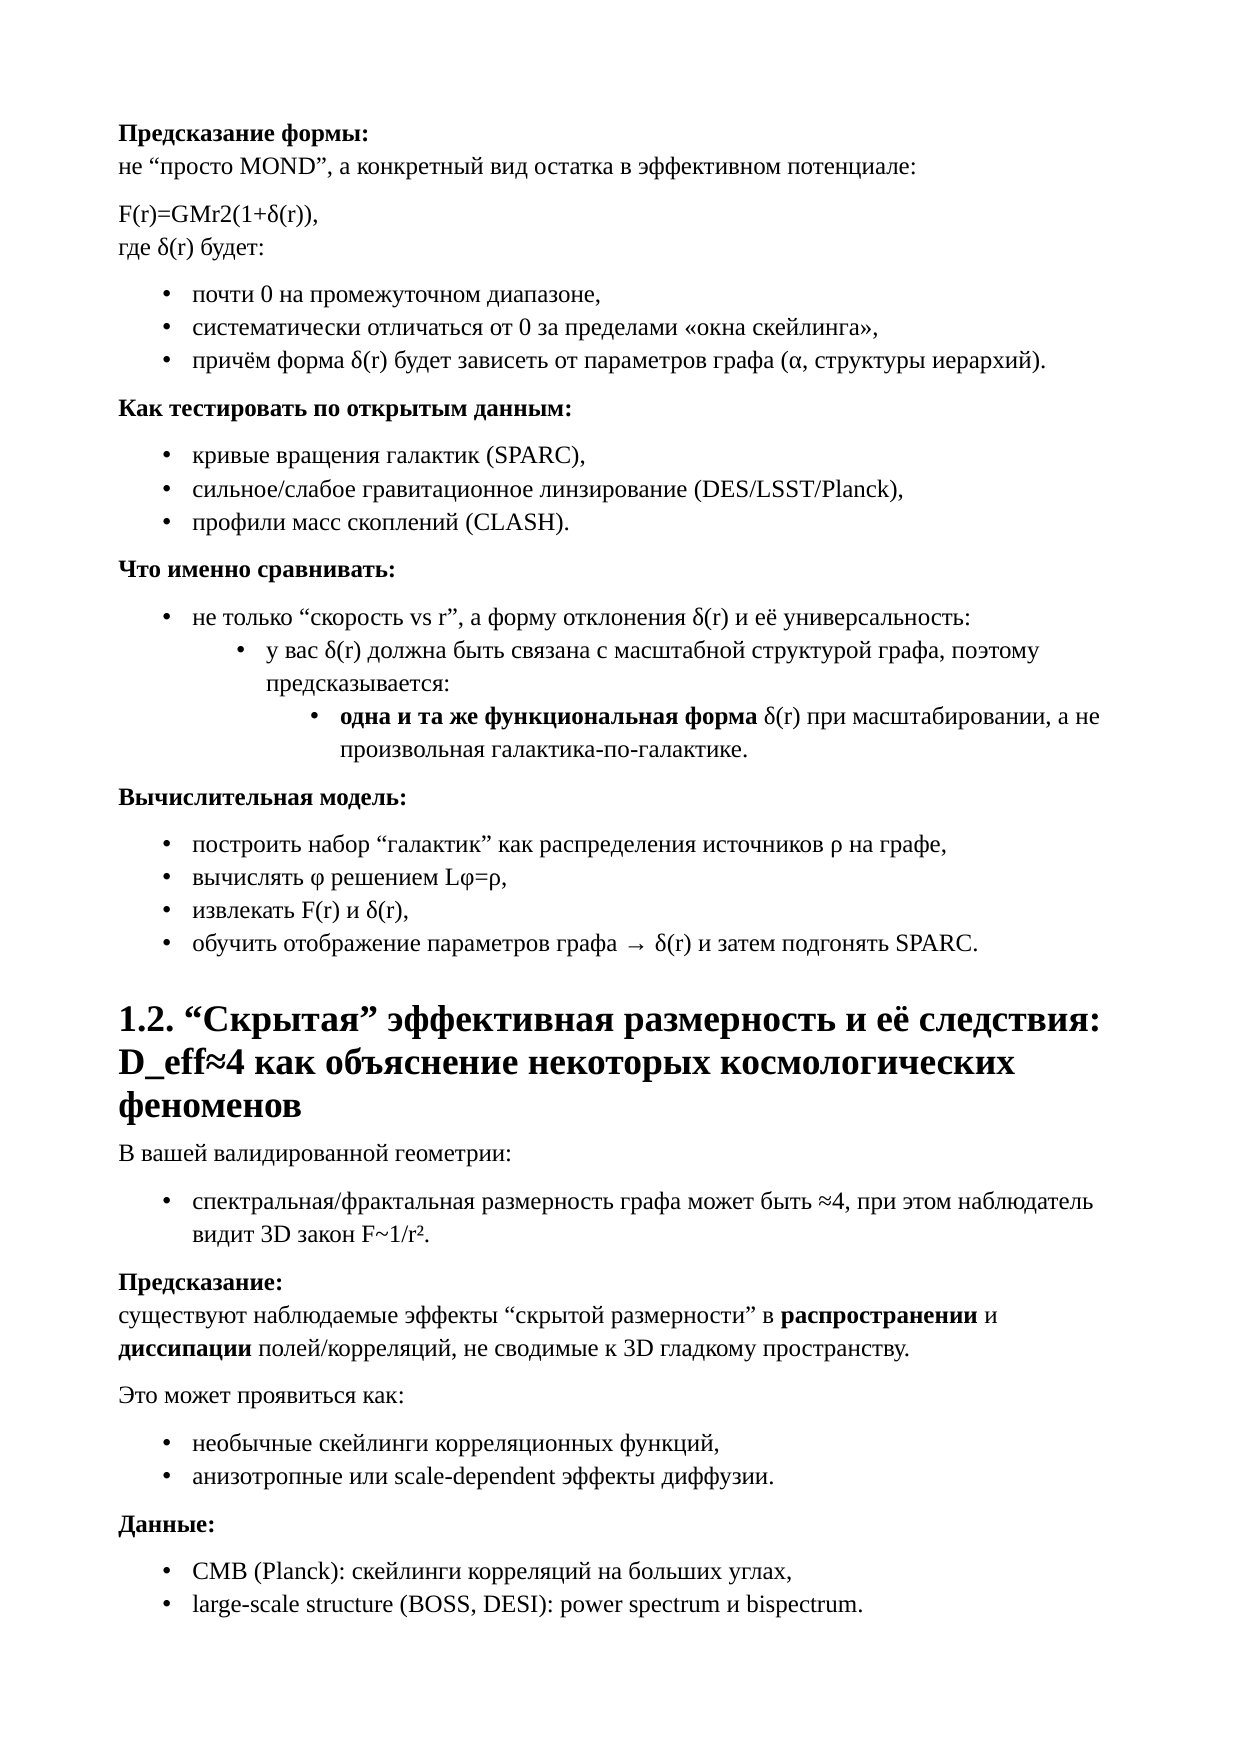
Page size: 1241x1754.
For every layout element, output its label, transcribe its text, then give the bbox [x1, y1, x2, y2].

text Как тестировать по открытым данным: [118, 393, 1122, 422]
text Что именно сравнивать: [118, 554, 1122, 583]
list large‑scale structure (BOSS, DESI): power spectrum и bispectrum. [162, 1589, 1122, 1618]
list обучить отображение параметров графа → δ(r) и затем подгонять SPARC. [162, 928, 1122, 957]
list профили масс скоплений (CLASH). [162, 507, 1122, 535]
list одна и та же функциональная форма δ(r) при масштабировании, а не произвольная галактика‑по‑галактике. [310, 701, 1122, 763]
subtitle 1.2. “Скрытая” эффективная размерность и её следствия: D_eff≈4 как объяснение некоторых космологических феноменов [118, 997, 1122, 1126]
list извлекать F(r) и δ(r), [162, 895, 1122, 924]
list построить набор “галактик” как распределения источников ρ на графе, [162, 829, 1122, 858]
list спектральная/фрактальная размерность графа может быть ≈4, при этом наблюдатель видит 3D закон F~1/r². [162, 1186, 1122, 1248]
list вычислять φ решением Lφ=ρ, [162, 862, 1122, 891]
text Это может проявиться как: [118, 1380, 1122, 1409]
list у вас δ(r) должна быть связана с масштабной структурой графа, поэтому предсказывается: [236, 635, 1122, 697]
list причём форма δ(r) будет зависеть от параметров графа (α, структуры иерархий). [162, 345, 1122, 374]
list систематически отличаться от 0 за пределами «окна скейлинга», [162, 312, 1122, 341]
list кривые вращения галактик (SPARC), [162, 441, 1122, 469]
text Предсказание формы: не “просто MOND”, а конкретный вид остатка в эффективном потенциале: [118, 118, 1122, 180]
list CMB (Planck): скейлинги корреляций на больших углах, [162, 1556, 1122, 1585]
list почти 0 на промежуточном диапазоне, [162, 279, 1122, 308]
list не только “скорость vs r”, а форму отклонения δ(r) и её универсальность: [162, 602, 1122, 631]
list анизотропные или scale‑dependent эффекты диффузии. [162, 1461, 1122, 1490]
text Предсказание: существуют наблюдаемые эффекты “скрытой размерности” в распространении и диссипации полей/корреляций, не сводимые к 3D гладкому пространству. [118, 1267, 1122, 1362]
text F(r)=GMr2(1+δ(r)), где δ(r) будет: [118, 199, 1122, 261]
text Вычислительная модель: [118, 782, 1122, 810]
list сильное/слабое гравитационное линзирование (DES/LSST/Planck), [162, 474, 1122, 502]
text Данные: [118, 1509, 1122, 1537]
text В вашей валидированной геометрии: [118, 1138, 1122, 1167]
list необычные скейлинги корреляционных функций, [162, 1428, 1122, 1457]
